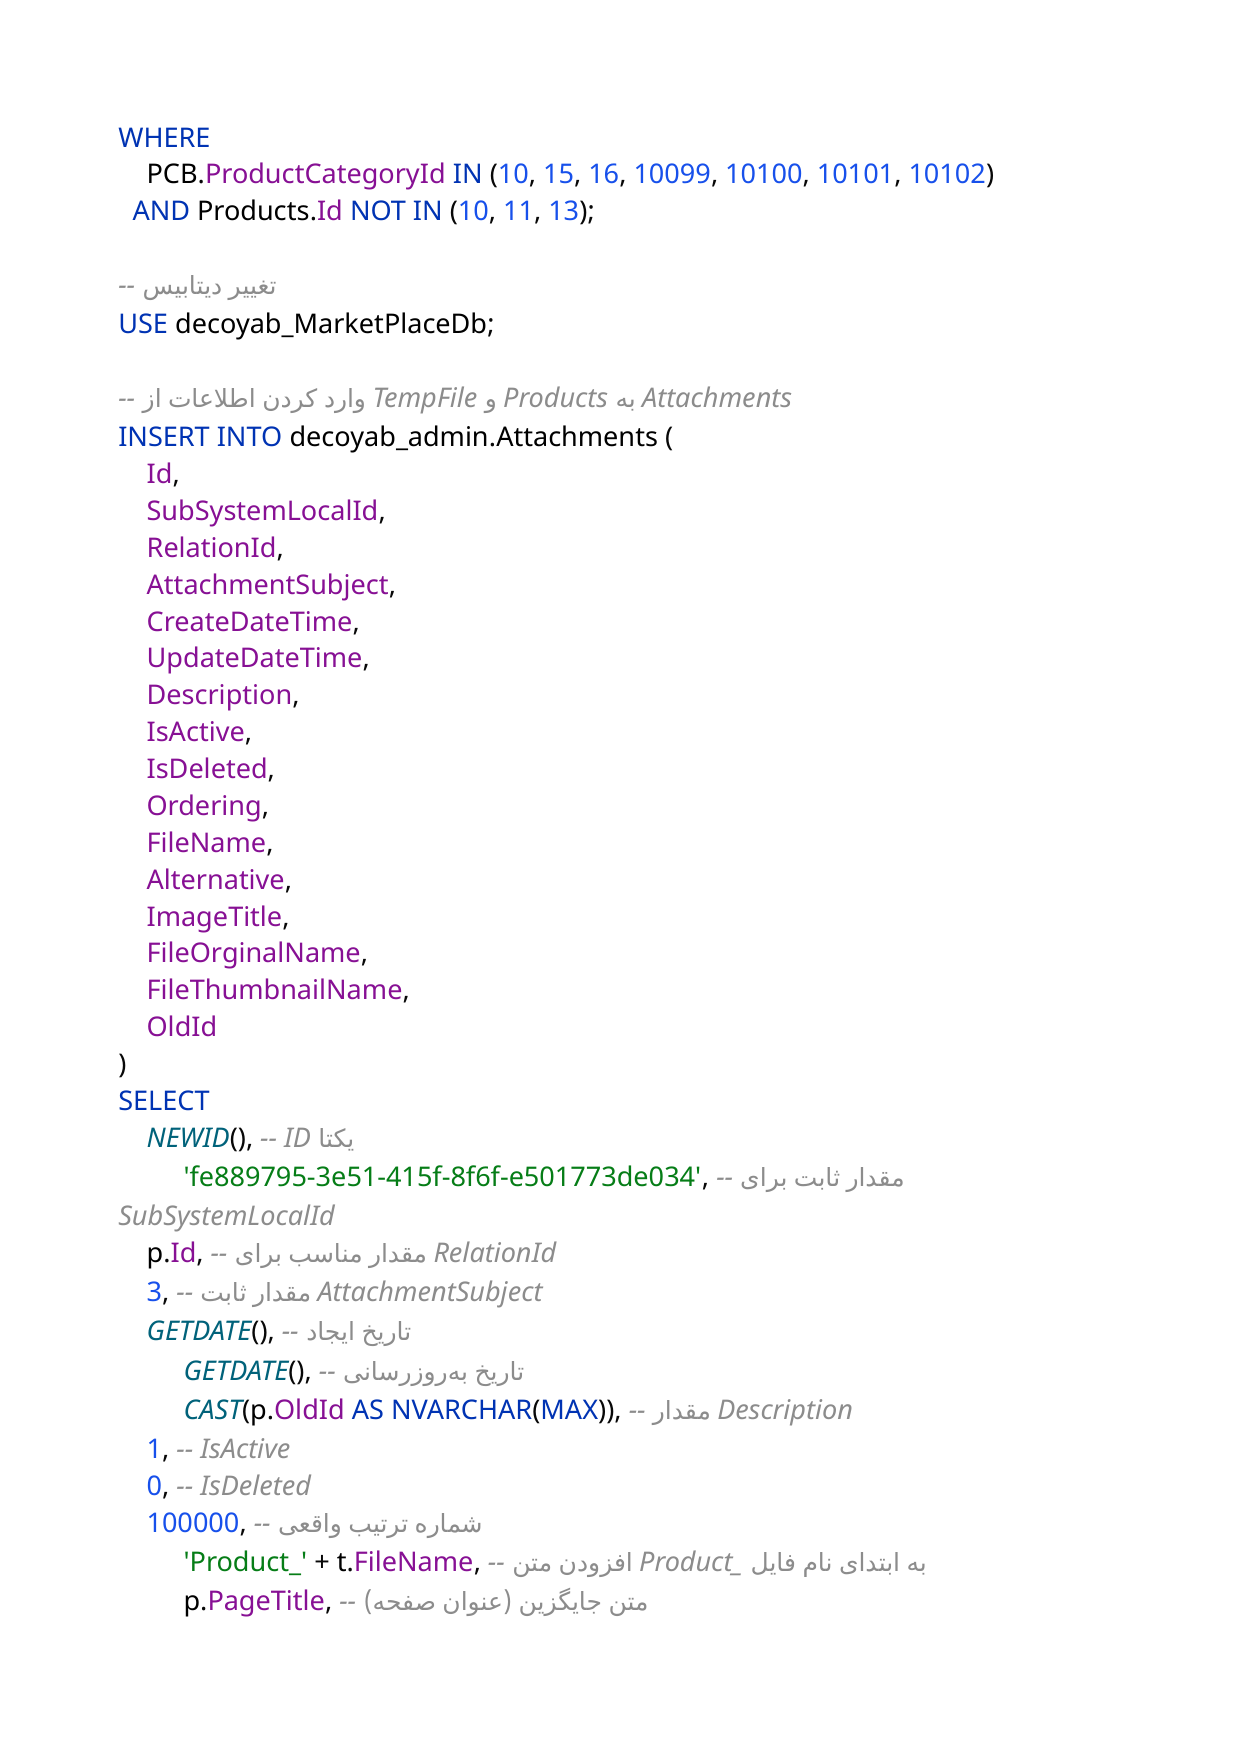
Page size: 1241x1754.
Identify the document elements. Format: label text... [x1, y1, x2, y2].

text USE decoyab_Panel_Mobile_Web; -- ایجاد جدول موقت CREATE TABLE #TempFile ( FileName NVARCHAR(MAX), ProductId INT, AttachmentId INT ); -- وارد کردن اطلاعات به جدول موقت INSERT INTO #TempFile SELECT ProductImages.FileName, Products.Id AS ProductId, ProductImages.Id AS AttachmentId FROM Products INNER JOIN ProductImages ON Products.Id = ProductImages.ProductId INNER JOIN decoyab_admin.ProductModels PM ON Products.ProductModelId = PM.Id INNER JOIN decoyab_admin.ProductCategoryBrands PCB ON PM.ProductCategoryBrandId = PCB.Id WHERE PCB.ProductCategoryId IN (10, 15, 16, 10099, 10100, 10101, 10102) AND Products.Id NOT IN (10, 11, 13); -- تغییر دیتابیس USE decoyab_MarketPlaceDb; -- وارد کردن اطلاعات از TempFile و Products به Attachments INSERT INTO decoyab_admin.Attachments ( Id, SubSystemLocalId, RelationId, AttachmentSubject, CreateDateTime, UpdateDateTime, Description, IsActive, IsDeleted, Ordering, FileName, Alternative, ImageTitle, FileOrginalName, FileThumbnailName, OldId ) SELECT NEWID(), -- ID یکتا 'fe889795-3e51-415f-8f6f-e501773de034', -- مقدار ثابت برای SubSystemLocalId p.Id, -- مقدار مناسب برای RelationId 3, -- مقدار ثابت AttachmentSubject GETDATE(), -- تاریخ ایجاد GETDATE(), -- تاریخ به‌روزرسانی CAST(p.OldId AS NVARCHAR(MAX)), -- مقدار Description 1, -- IsActive 0, -- IsDeleted 100000, -- شماره ترتیب واقعی 'Product_' + t.FileName, -- افزودن متن Product_ به ابتدای نام فایل p.PageTitle, -- متن جایگزین (عنوان صفحه) p.PageTitle, -- عنوان تصویر 'Product_' + t.FileName, -- فایل اصلی NULL, -- فایل بندانگشتی t.AttachmentId -- مقدار OldId FROM #TempFile AS t INNER JOIN Products AS p ON t.ProductId = p.OldId; -- حذف جدول موقت DROP TABLE #TempFile; [118, 118, 1122, 1621]
